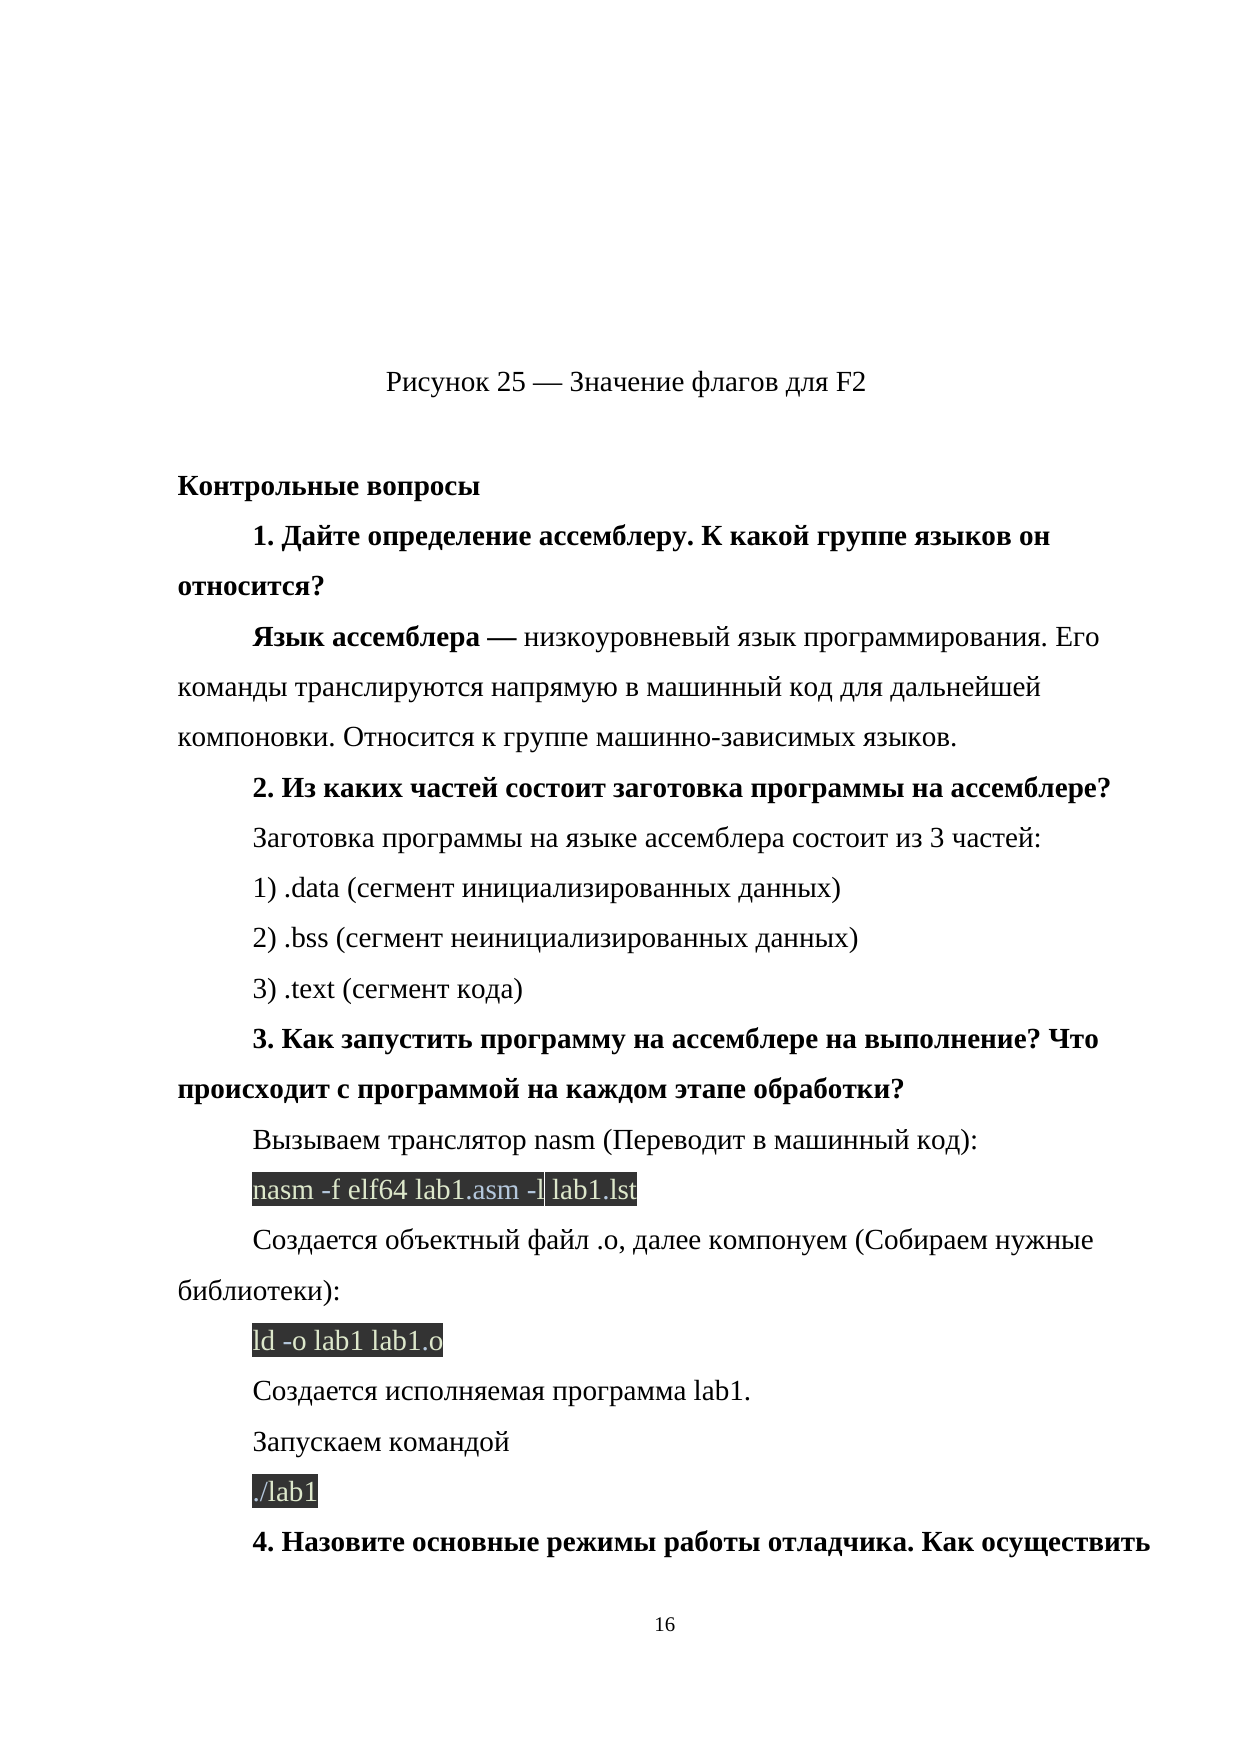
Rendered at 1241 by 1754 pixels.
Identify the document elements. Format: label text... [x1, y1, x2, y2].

text ld -o lab1 lab1.o [177, 1323, 1152, 1357]
text 1. Дайте определение ассемблеру. К какой группе языков он относится? [177, 518, 1152, 602]
text Вызываем транслятор nasm (Переводит в машинный код): [177, 1122, 1152, 1155]
text Рисунок 25 — Значение флагов для F2 [177, 364, 1152, 397]
text nasm -f elf64 lab1.asm -l lab1.lst [177, 1172, 1152, 1206]
text Запускаем командой [177, 1424, 1152, 1457]
text 1) .data (сегмент инициализированных данных) [177, 870, 1152, 904]
text Язык ассемблера — низкоуровневый язык программирования. Его команды транслируются напрямую в машинный код для дальнейшей компоновки. Относится к группе машинно-зависимых языков. [177, 619, 1152, 753]
text 4. Назовите основные режимы работы отладчика. Как осуществить [177, 1524, 1152, 1558]
text Заготовка программы на языке ассемблера состоит из 3 частей: [177, 820, 1152, 853]
text Контрольные вопросы [177, 468, 1152, 501]
text 2) .bss (сегмент неинициализированных данных) [177, 921, 1152, 954]
text ./lab1 [177, 1474, 1152, 1508]
text Создается исполняемая программа lab1. [177, 1373, 1152, 1407]
text происходит с программой на каждом этапе обработки? [177, 1072, 1152, 1105]
text 3) .text (сегмент кода) [177, 971, 1152, 1004]
text 3. Как запустить программу на ассемблере на выполнение? Что [177, 1021, 1152, 1055]
text 2. Из каких частей состоит заготовка программы на ассемблере? [177, 770, 1152, 803]
text Создается объектный файл .o, далее компонуем (Собираем нужные библиотеки): [177, 1222, 1152, 1306]
